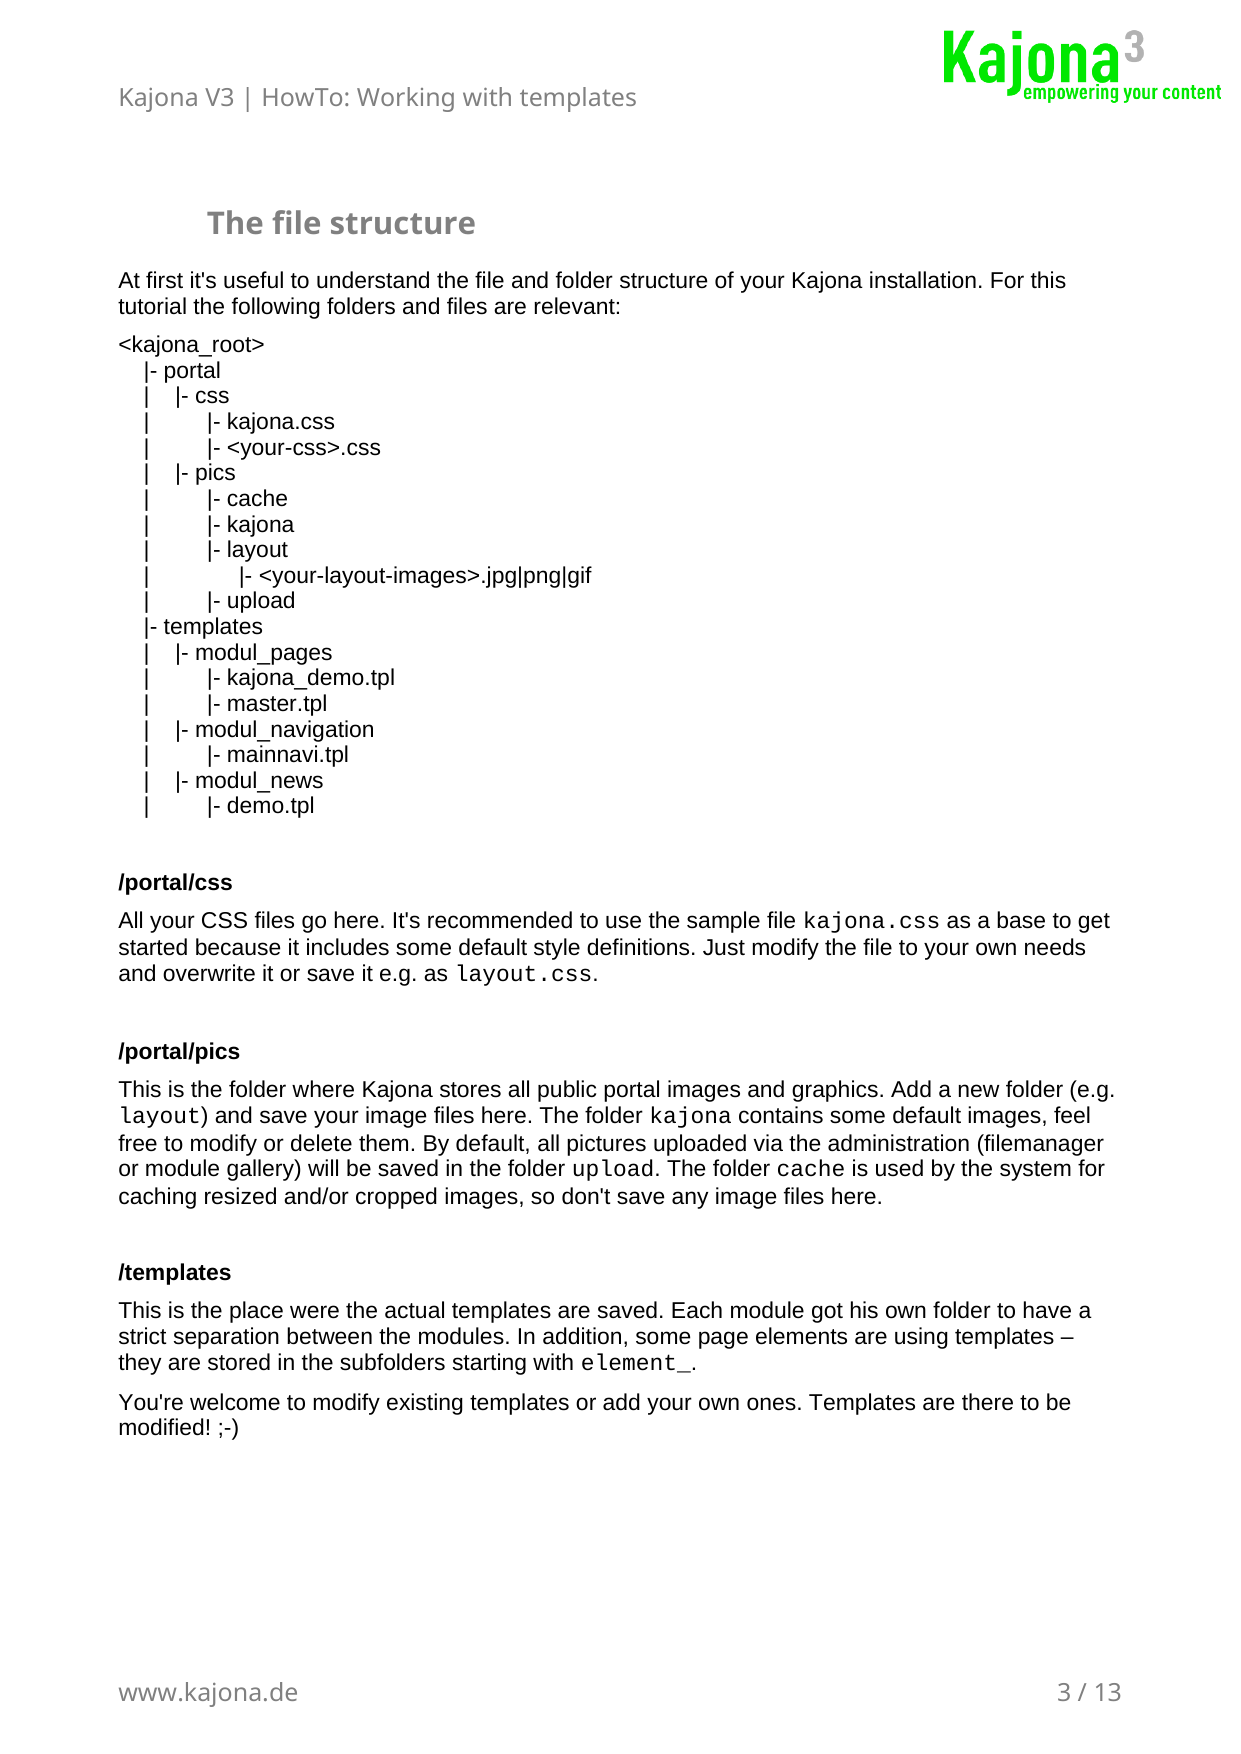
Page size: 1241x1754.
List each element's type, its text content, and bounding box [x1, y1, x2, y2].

text /templates [118, 1260, 1122, 1285]
text All your CSS files go here. It's recommended to use the sample file kajona.css as a base to get started because it includes some default style definitions. Just modify the file to your own needs and overwrite it or save it e.g. as layout.css. [118, 907, 1122, 988]
text This is the place were the actual templates are saved. Each module got his own folder to have a strict separation between the modules. In addition, some page elements are using templates – they are stored in the subfolders starting with element_. [118, 1298, 1122, 1377]
picture [944, 30, 1221, 103]
text At first it's useful to understand the file and folder structure of your Kajona installation. For this tutorial the following folders and files are relevant: [118, 268, 1122, 319]
text You're welcome to modify existing templates or add your own ones. Templates are there to be modified! ;-) [118, 1389, 1122, 1441]
text /portal/pics [118, 1039, 1122, 1064]
text /portal/css [118, 869, 1122, 895]
text This is the folder where Kajona stores all public portal images and graphics. Add a new folder (e.g. layout) and save your image files here. The folder kajona contains some default images, feel free to modify or delete them. By default, all pictures uploaded via the administration (filemanager or module gallery) will be saved in the folder upload. The folder cache is used by the system for caching resized and/or cropped images, so don't save any image files here. [118, 1077, 1122, 1209]
subtitle The file structure [118, 201, 1122, 244]
text <kajona_root> |- portal | |- css | |- kajona.css | |- <your-css>.css | |- pics | |- cache | |- kajona | |- layout | |- <your-layout-images>.jpg|png|gif | |- upload |- templates | |- modul_pages | |- kajona_demo.tpl | |- master.tpl | |- modul_navigation | |- mainnavi.tpl | |- modul_news | |- demo.tpl [118, 332, 1122, 819]
